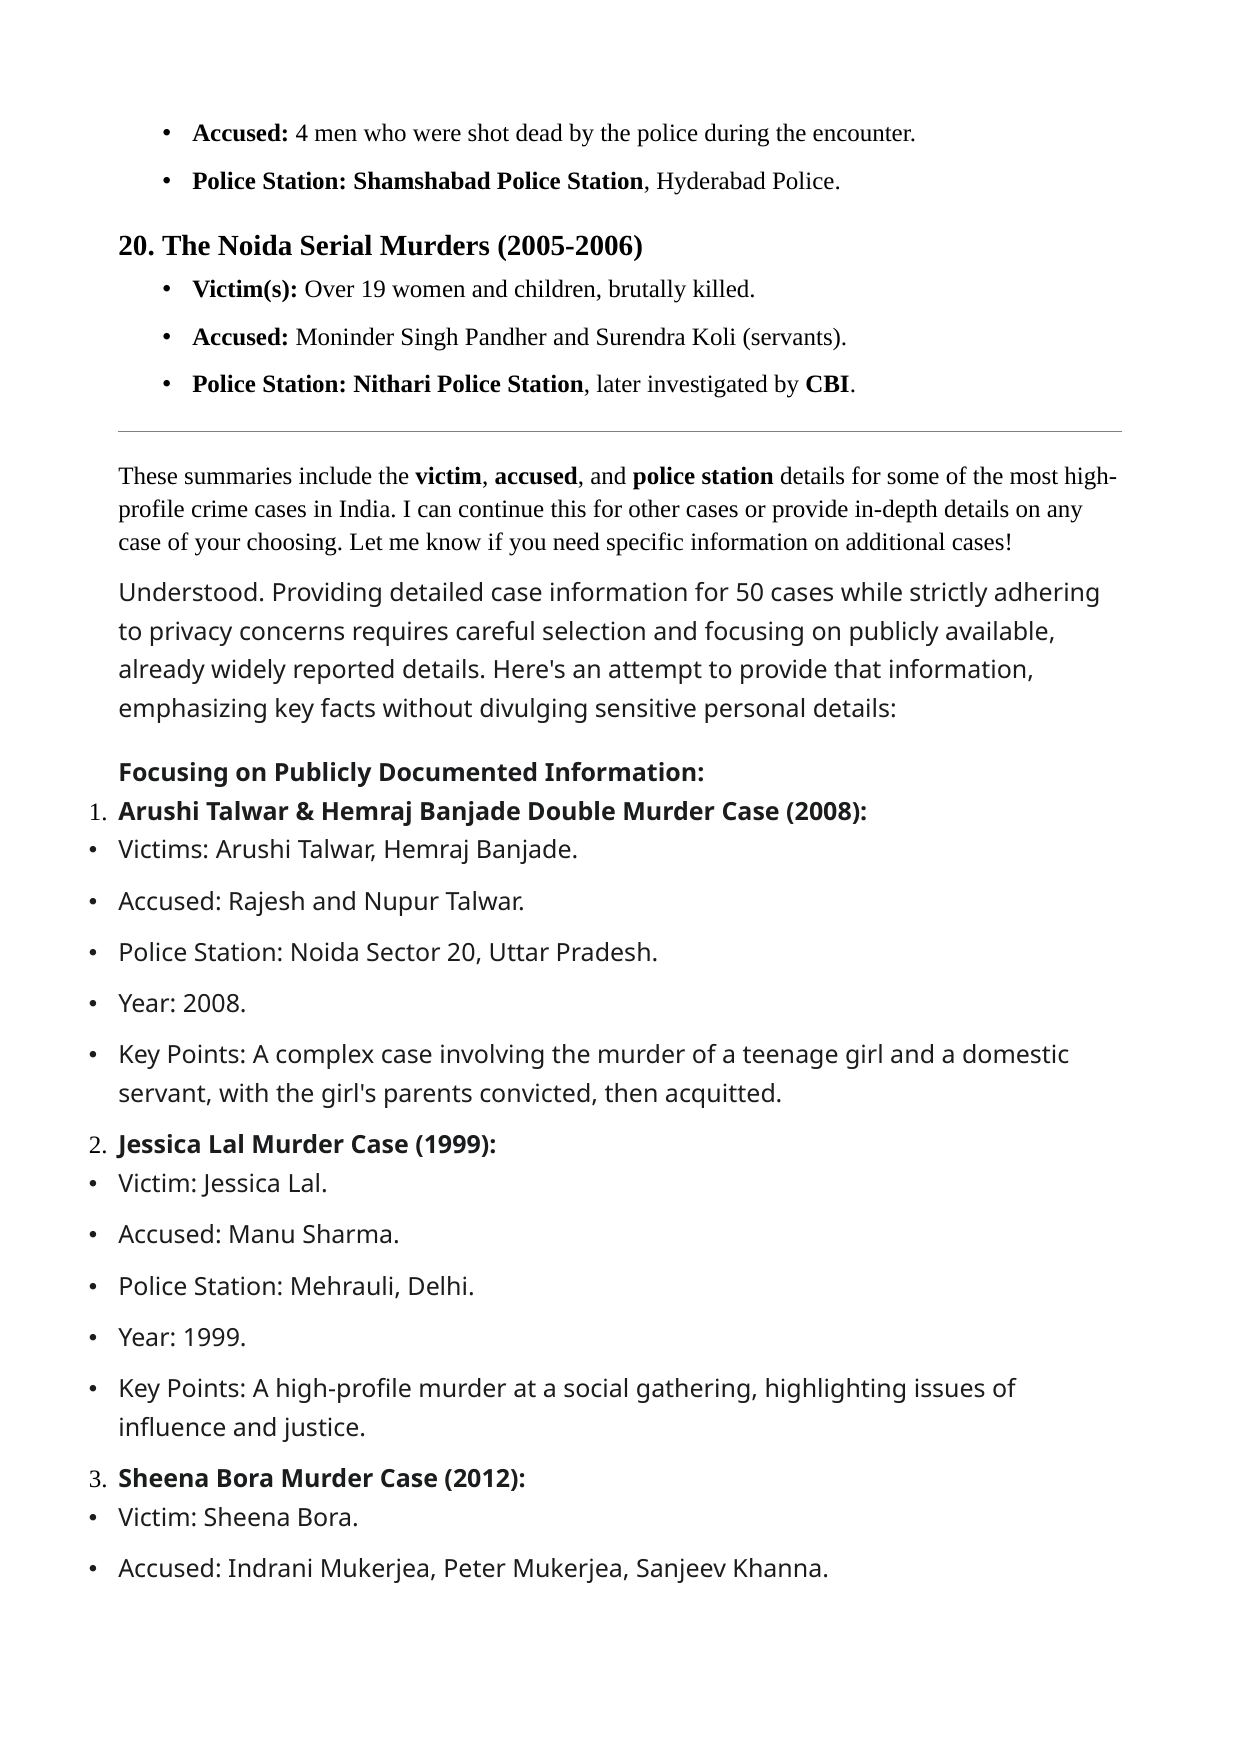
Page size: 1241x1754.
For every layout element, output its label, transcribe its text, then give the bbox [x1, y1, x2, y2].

text These summaries include the victim, accused, and police station details for some of the most high-profile crime cases in India. I can continue this for other cases or provide in-depth details on any case of your choosing. Let me know if you need specific information on additional cases! [118, 461, 1122, 556]
list Accused: Indrani Mukerjea, Peter Mukerjea, Sanjeev Khanna. [118, 1551, 1122, 1585]
list Police Station: Mehrauli, Delhi. [118, 1268, 1122, 1302]
list Year: 1999. [118, 1320, 1122, 1354]
subtitle 20. The Noida Serial Murders (2005-2006) [118, 228, 1122, 261]
list Victims: Arushi Talwar, Hemraj Banjade. [118, 832, 1122, 866]
list Victim: Jessica Lal. [118, 1166, 1122, 1200]
list Jessica Lal Murder Case (1999): [118, 1127, 1122, 1161]
list Victim: Sheena Bora. [118, 1500, 1122, 1534]
text Understood. Providing detailed case information for 50 cases while strictly adhering to privacy concerns requires careful selection and focusing on publicly available, already widely reported details. Here's an attempt to provide that information, emphasizing key facts without divulging sensitive personal details: [118, 575, 1122, 725]
list Accused: Manu Sharma. [118, 1217, 1122, 1251]
list Police Station: Nithari Police Station, later investigated by CBI. [162, 369, 1122, 398]
list Key Points: A complex case involving the murder of a teenage girl and a domestic servant, with the girl's parents convicted, then acquitted. [118, 1037, 1122, 1110]
list Accused: Rajesh and Nupur Talwar. [118, 883, 1122, 917]
list Year: 2008. [118, 986, 1122, 1020]
text Focusing on Publicly Documented Information: [118, 755, 1122, 789]
list Accused: 4 men who were shot dead by the police during the encounter. [162, 118, 1122, 147]
list Key Points: A high-profile murder at a social gathering, highlighting issues of influence and justice. [118, 1371, 1122, 1444]
list Police Station: Shamshabad Police Station, Hyderabad Police. [162, 166, 1122, 194]
list Sheena Bora Murder Case (2012): [118, 1461, 1122, 1495]
list Victim(s): Over 19 women and children, brutally killed. [162, 274, 1122, 303]
list Arushi Talwar & Hemraj Banjade Double Murder Case (2008): [118, 793, 1122, 827]
list Accused: Moninder Singh Pandher and Surendra Koli (servants). [162, 322, 1122, 350]
list Police Station: Noida Sector 20, Uttar Pradesh. [118, 935, 1122, 969]
